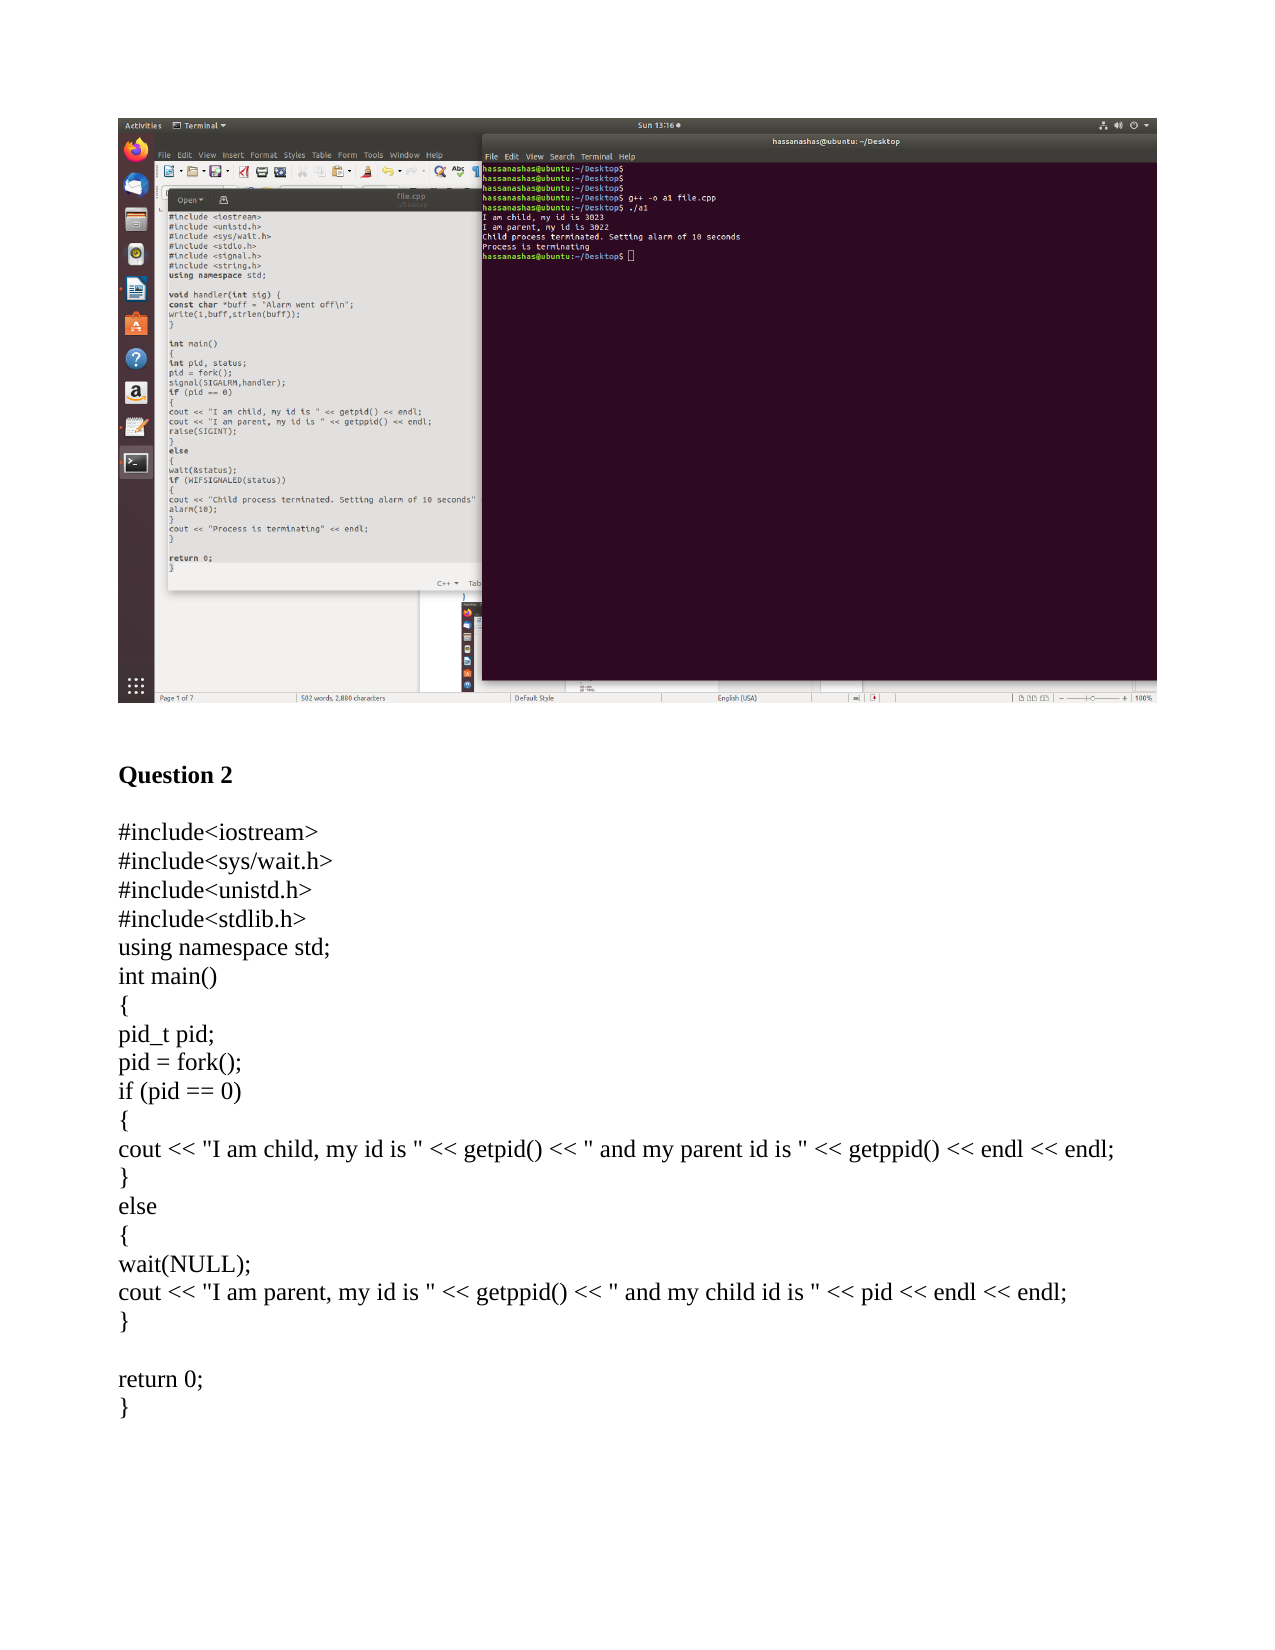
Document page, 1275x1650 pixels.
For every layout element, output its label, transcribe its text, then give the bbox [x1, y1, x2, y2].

text pid = fork(); [118, 1047, 1157, 1076]
picture [118, 118, 1157, 703]
text #include<sys/wait.h> [118, 846, 1157, 875]
text { [118, 1105, 1157, 1134]
text { [118, 990, 1157, 1019]
text #include<iostream> [118, 817, 1157, 846]
text using namespace std; [118, 932, 1157, 961]
text cout << "I am child, my id is " << getpid() << " and my parent id is " << getppid() << endl << endl; [118, 1134, 1157, 1162]
text cout << "I am parent, my id is " << getppid() << " and my child id is " << pid << endl << endl; [118, 1277, 1157, 1306]
text Question 2 [118, 760, 1157, 789]
text int main() [118, 961, 1157, 990]
text return 0; [118, 1364, 1157, 1392]
text { [118, 1220, 1157, 1249]
text pid_t pid; [118, 1019, 1157, 1047]
text } [118, 1306, 1157, 1335]
text #include<unistd.h> [118, 875, 1157, 904]
text } [118, 1392, 1157, 1421]
text if (pid == 0) [118, 1076, 1157, 1105]
text else [118, 1191, 1157, 1220]
text } [118, 1162, 1157, 1191]
text wait(NULL); [118, 1249, 1157, 1277]
text #include<stdlib.h> [118, 904, 1157, 932]
